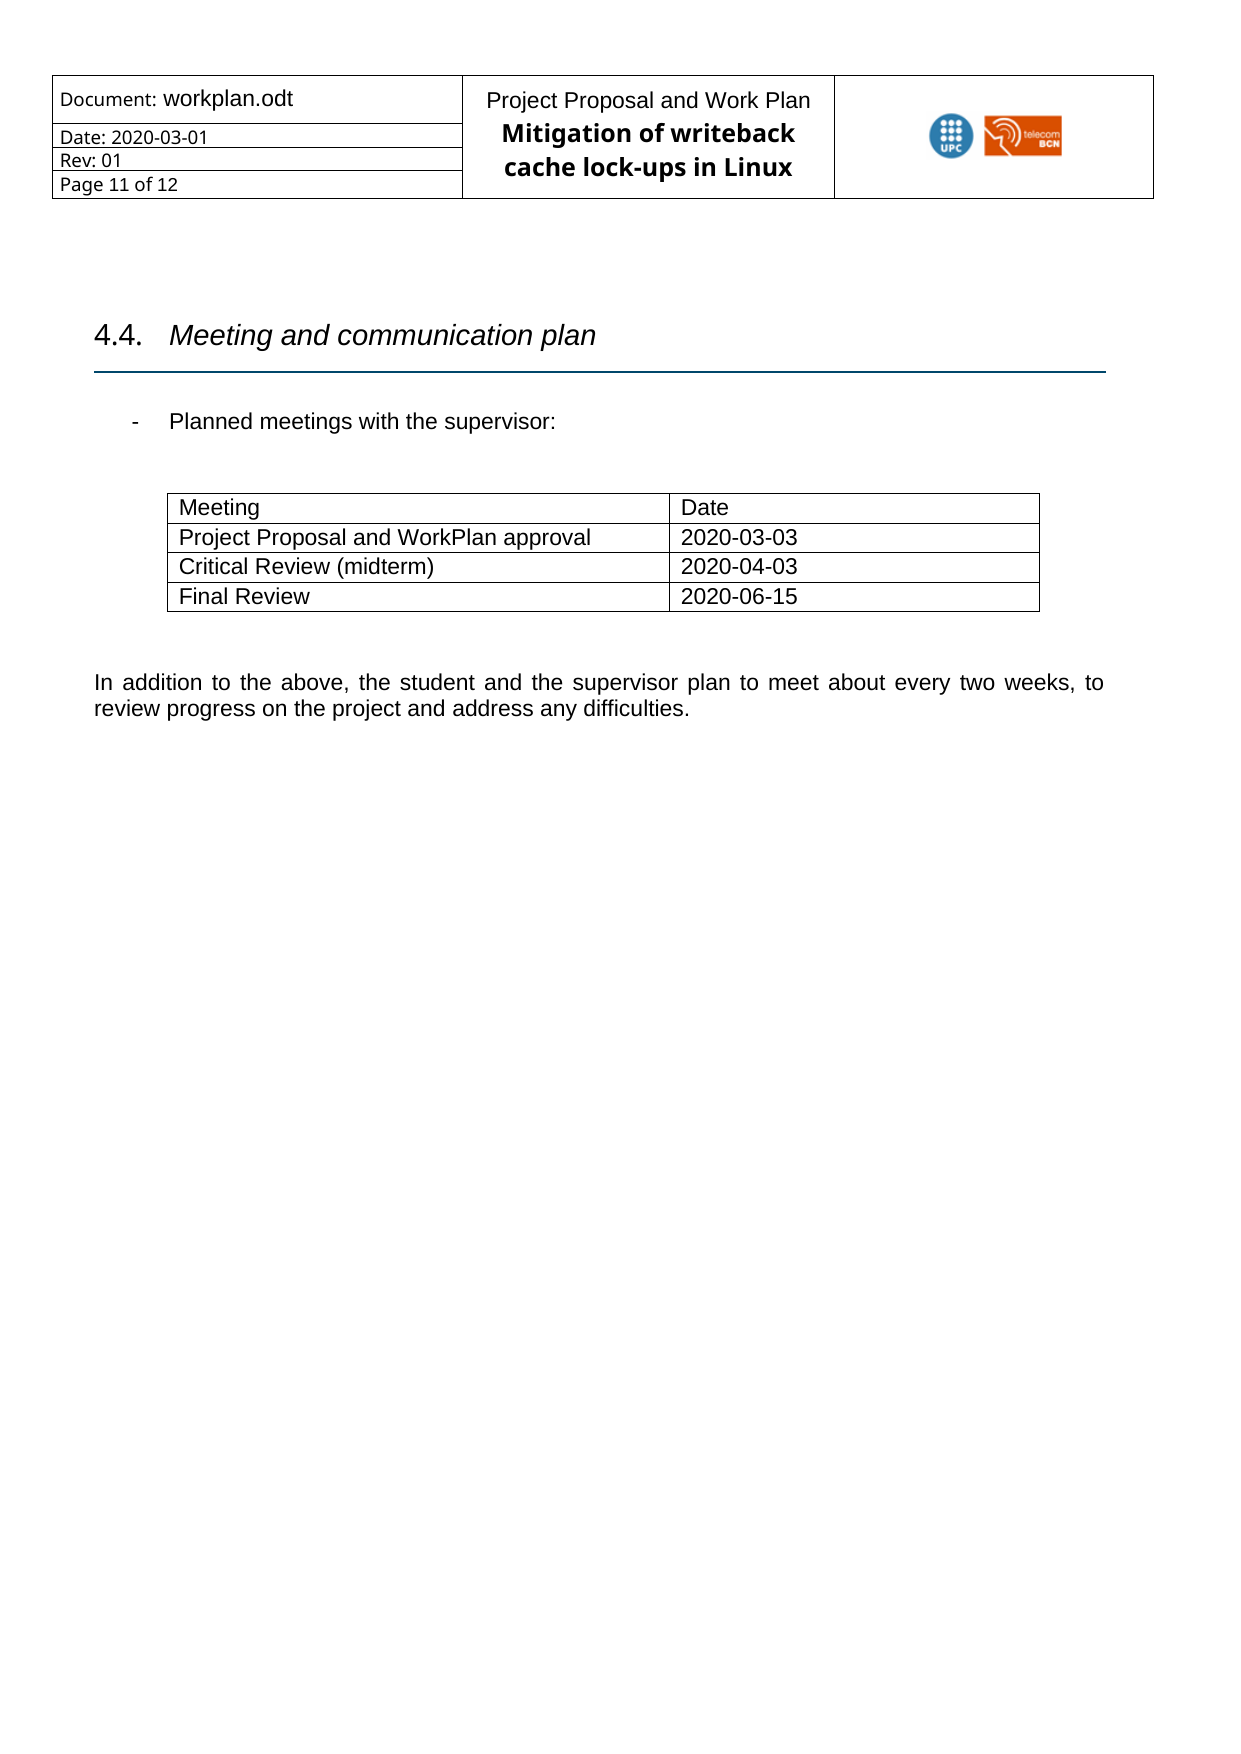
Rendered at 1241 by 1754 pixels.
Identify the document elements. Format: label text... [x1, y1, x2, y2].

table_header Meeting [168, 494, 669, 523]
table_cell 2020-06-15 [670, 583, 1039, 611]
subtitle Meeting and communication plan [94, 315, 1106, 371]
table_cell Final Review [168, 583, 669, 611]
table_cell Critical Review (midterm) [168, 553, 669, 582]
table_cell 2020-04-03 [670, 553, 1039, 582]
table_cell Project Proposal and WorkPlan approval [168, 524, 669, 552]
picture [926, 111, 1062, 160]
table_header Date [670, 494, 1039, 523]
table_cell 2020-03-03 [670, 524, 1039, 552]
text In addition to the above, the student and the supervisor plan to meet about every two weeks, to review progress on the project and address any difficulties. [94, 669, 1106, 722]
list Planned meetings with the supervisor: [131, 408, 1106, 434]
